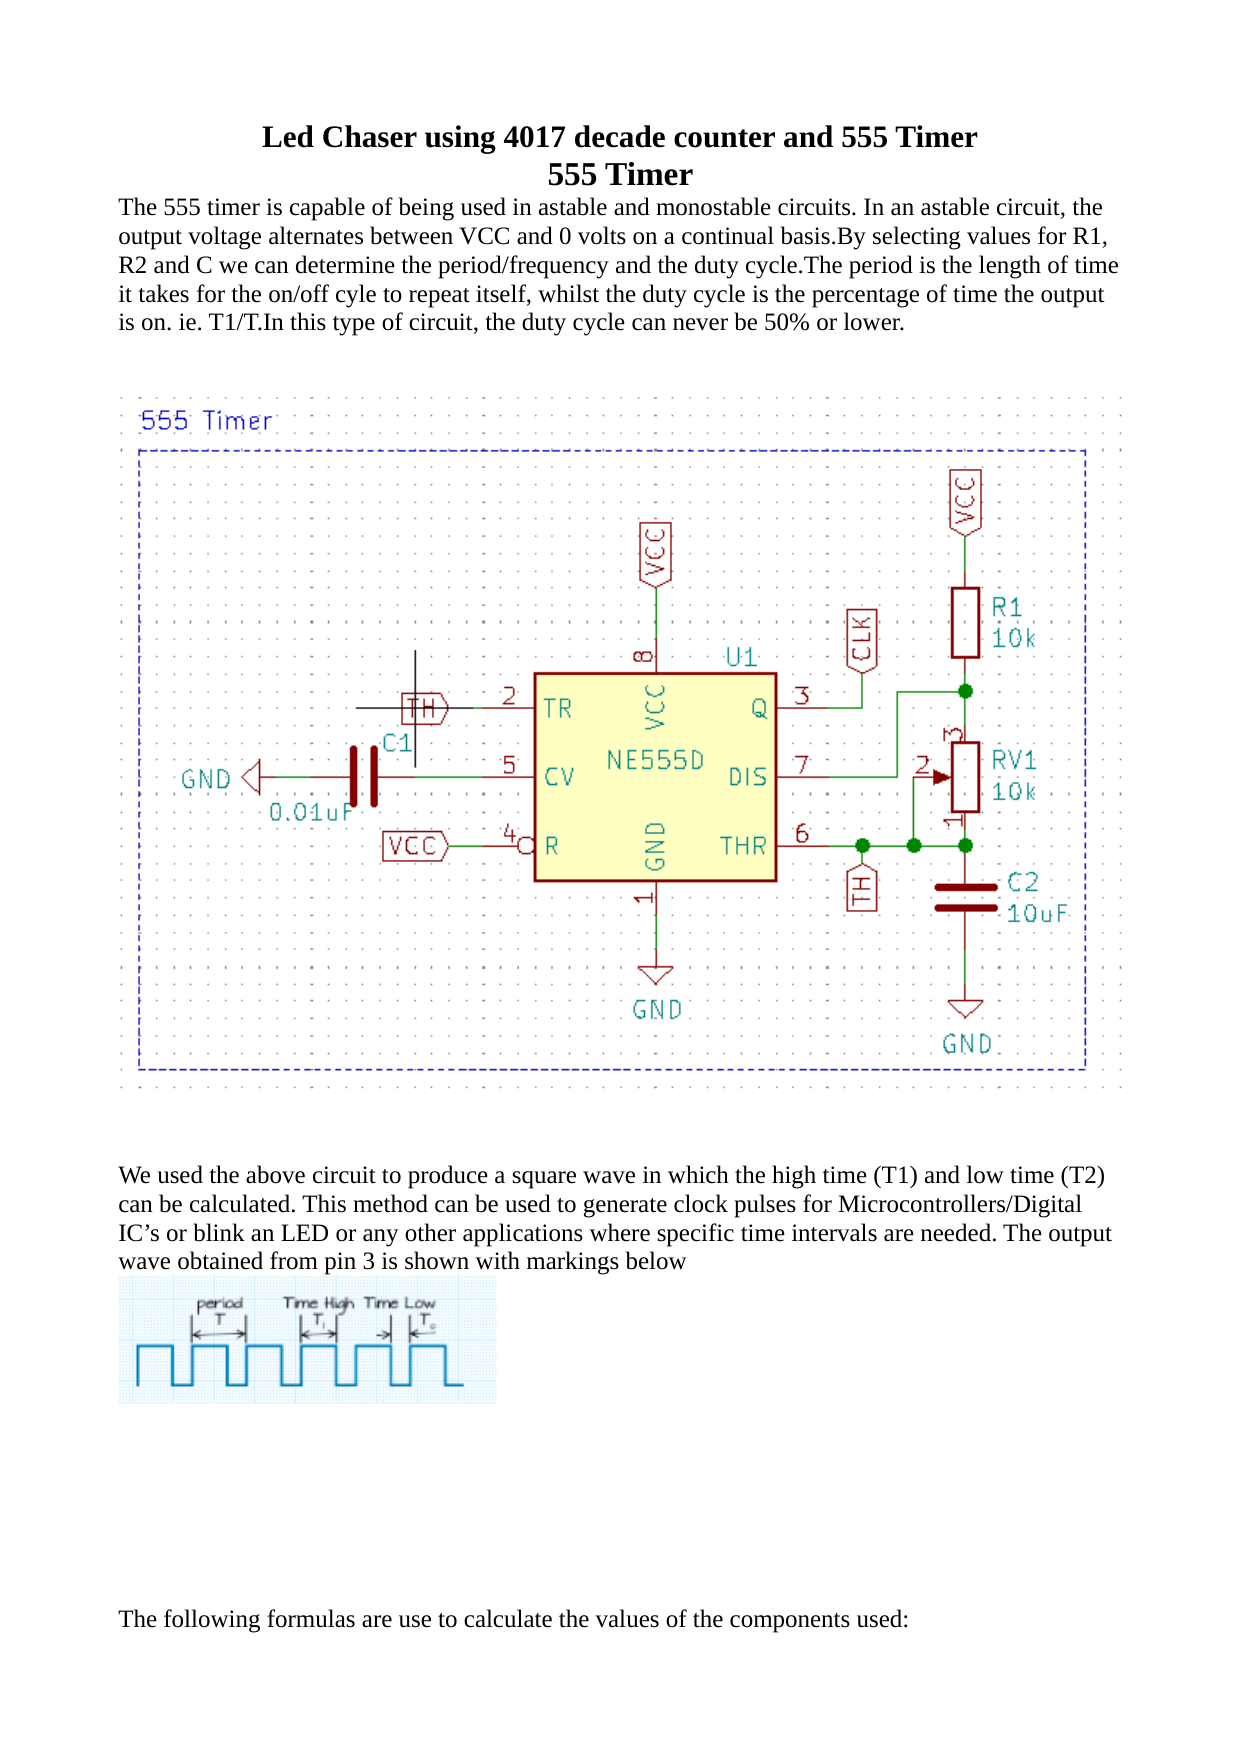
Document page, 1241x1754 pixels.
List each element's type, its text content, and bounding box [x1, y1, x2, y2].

text The 555 timer is capable of being used in astable and monostable circuits. In an astable circuit, the output voltage alternates between VCC and 0 volts on a continual basis.By selecting values for R1, R2 and C we can determine the period/frequency and the duty cycle.The period is the length of time it takes for the on/off cyle to repeat itself, whilst the duty cycle is the percentage of time the output is on. ie. T1/T.In this type of circuit, the duty cycle can never be 50% or lower. [118, 192, 1122, 336]
picture [118, 393, 1123, 1103]
text The following formulas are use to calculate the values of the components used: [118, 1604, 1122, 1633]
text We used the above circuit to produce a square wave in which the high time (T1) and low time (T2) can be calculated. This method can be used to generate clock pulses for Microcontrollers/Digital IC’s or blink an LED or any other applications where specific time intervals are needed. The output wave obtained from pin 3 is shown with markings below [118, 1160, 1122, 1275]
picture [118, 1275, 497, 1404]
text 555 Timer [118, 154, 1122, 192]
text Led Chaser using 4017 decade counter and 555 Timer [118, 118, 1122, 154]
